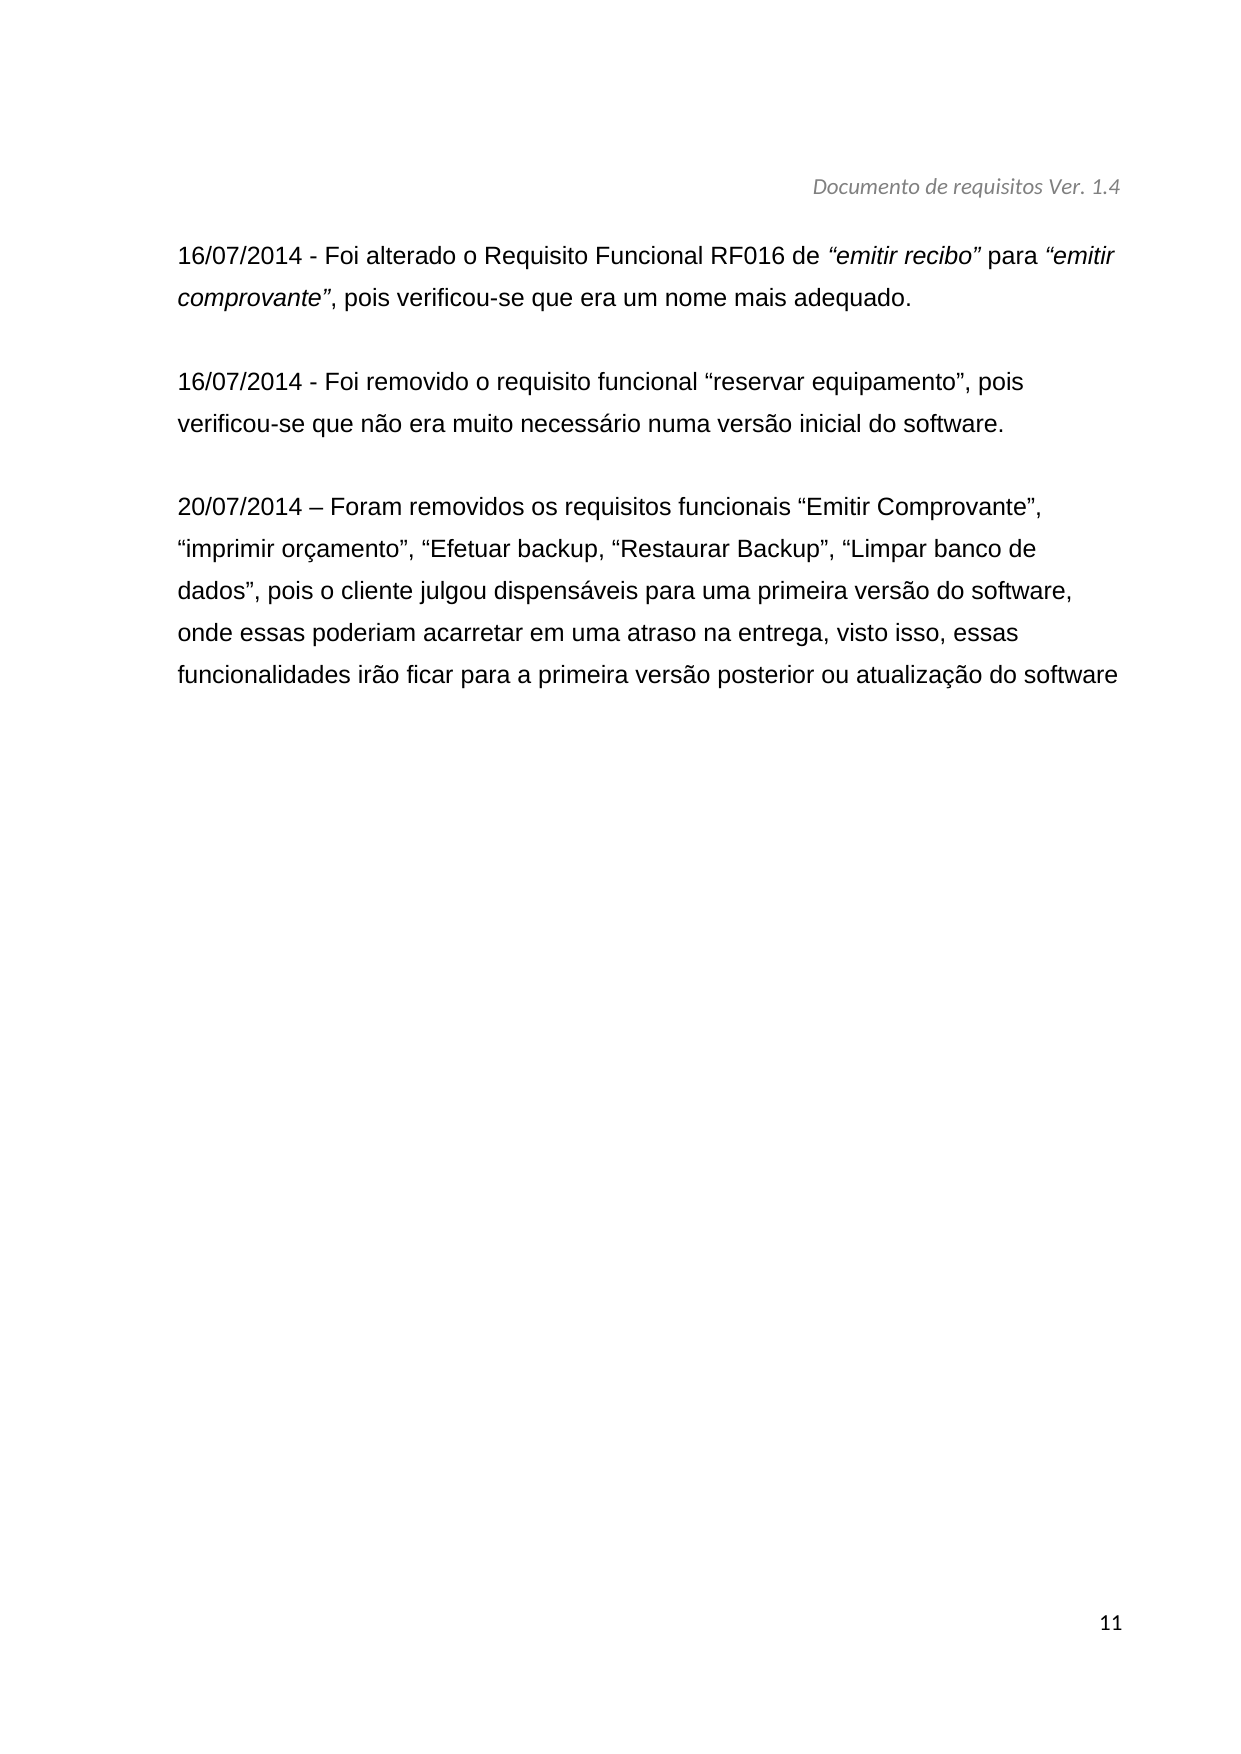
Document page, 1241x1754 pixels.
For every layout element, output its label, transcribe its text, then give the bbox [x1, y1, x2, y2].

text 16/07/2014 - Foi alterado o Requisito Funcional RF016 de “emitir recibo” para “emitir comprovante”, pois verificou-se que era um nome mais adequado. [177, 242, 1122, 312]
text 16/07/2014 - Foi removido o requisito funcional “reservar equipamento”, pois verificou-se que não era muito necessário numa versão inicial do software. [177, 368, 1122, 437]
text 20/07/2014 – Foram removidos os requisitos funcionais “Emitir Comprovante”, “imprimir orçamento”, “Efetuar backup, “Restaurar Backup”, “Limpar banco de dados”, pois o cliente julgou dispensáveis para uma primeira versão do software, onde essas poderiam acarretar em uma atraso na entrega, visto isso, essas funcionalidades irão ficar para a primeira versão posterior ou atualização do software [177, 493, 1122, 689]
